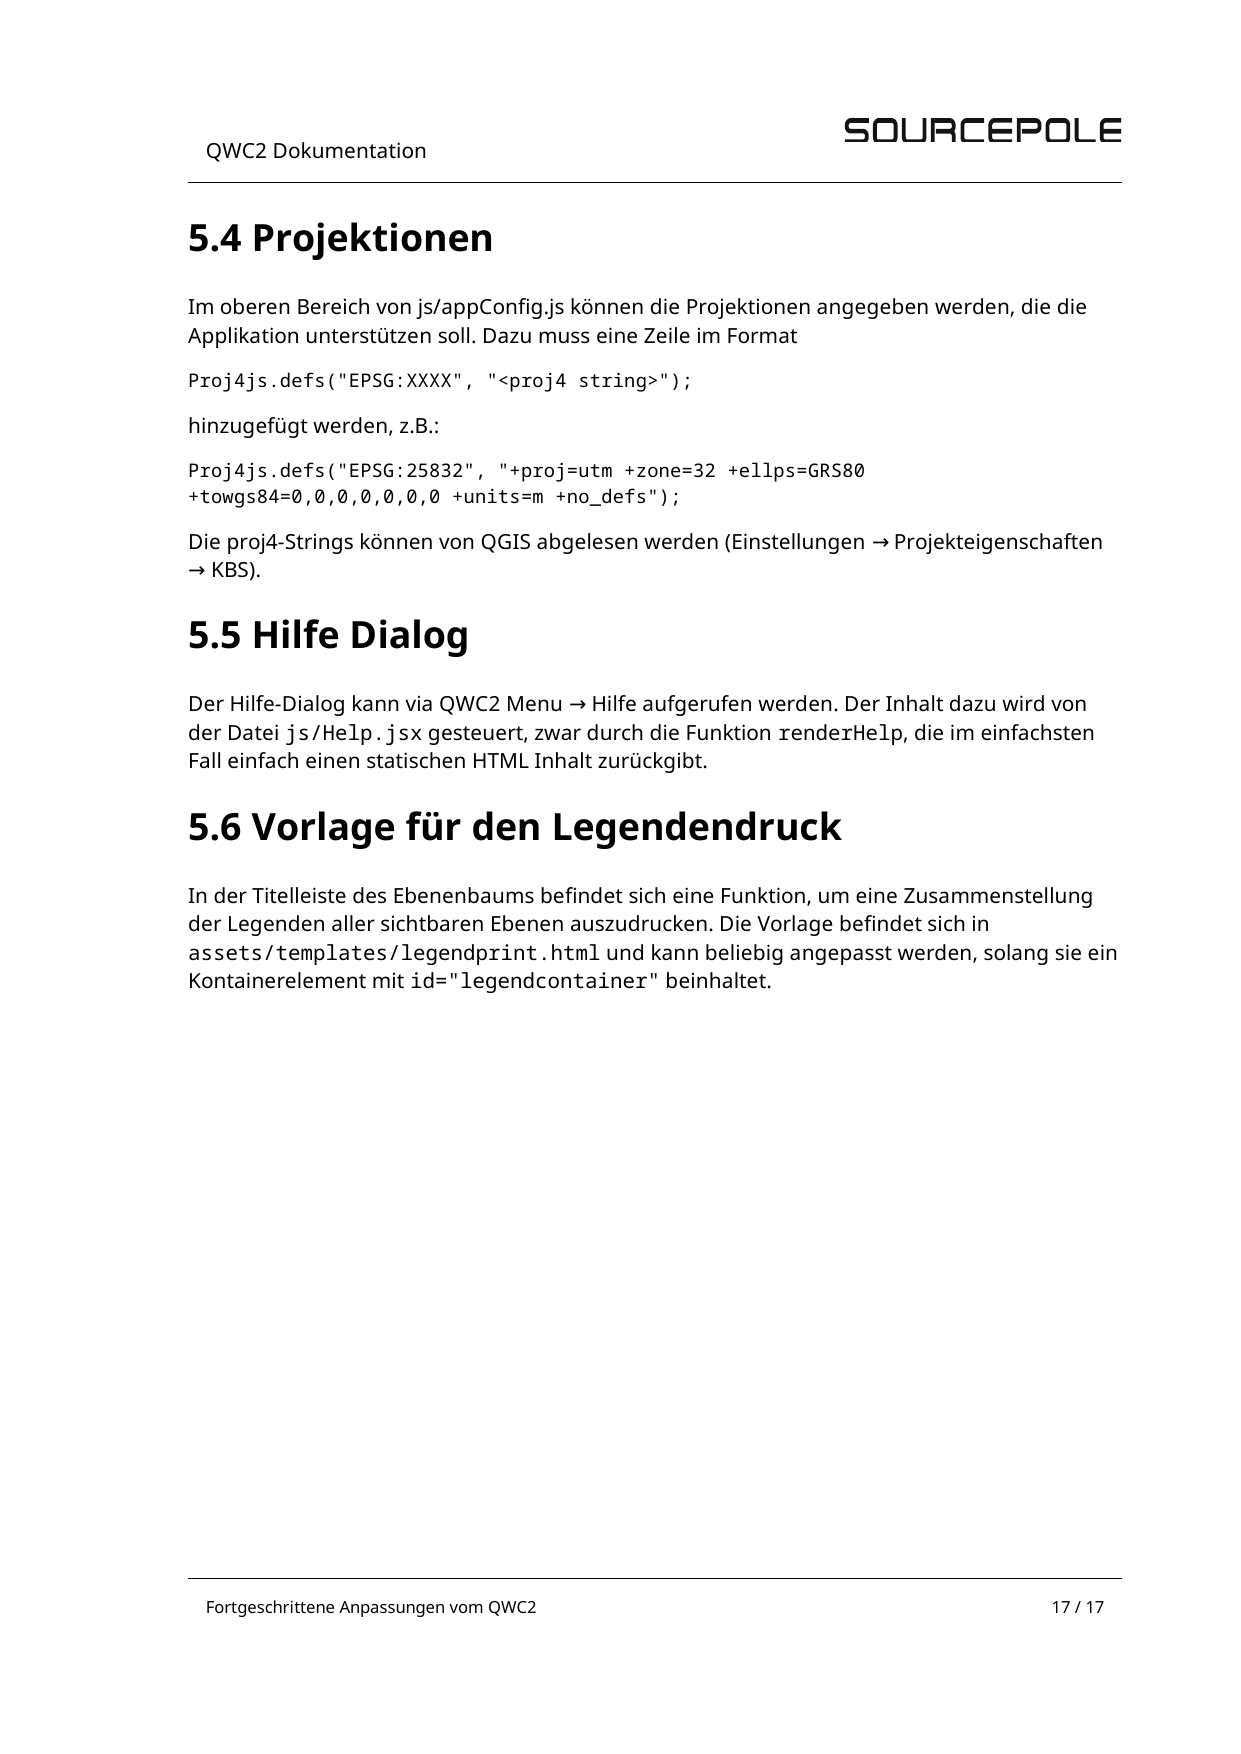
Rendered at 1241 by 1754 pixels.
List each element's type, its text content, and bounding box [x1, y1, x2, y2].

subtitle Hilfe Dialog [188, 609, 1122, 660]
subtitle Projektionen [188, 212, 1122, 263]
text Proj4js.defs("EPSG:XXXX", "<proj4 string>"); [188, 367, 1122, 393]
text Proj4js.defs("EPSG:25832", "+proj=utm +zone=32 +ellps=GRS80 +towgs84=0,0,0,0,0,0,0 +units=m +no_defs"); [188, 457, 1122, 509]
text Die proj4-Strings können von QGIS abgelesen werden (Einstellungen → Projekteigenschaften → KBS). [188, 527, 1122, 584]
text Im oberen Bereich von js/appConfig.js können die Projektionen angegeben werden, die die Applikation unterstützen soll. Dazu muss eine Zeile im Format [188, 292, 1122, 349]
text hinzugefügt werden, z.B.: [188, 411, 1122, 439]
subtitle Vorlage für den Legendendruck [188, 800, 1122, 851]
text Der Hilfe-Dialog kann via QWC2 Menu → Hilfe aufgerufen werden. Der Inhalt dazu wird von der Datei js/Help.jsx gesteuert, zwar durch die Funktion renderHelp, die im einfachsten Fall einfach einen statischen HTML Inhalt zurückgibt. [188, 689, 1122, 775]
text In der Titelleiste des Ebenenbaums befindet sich eine Funktion, um eine Zusammenstellung der Legenden aller sichtbaren Ebenen auszudrucken. Die Vorlage befindet sich in assets/templates/legendprint.html und kann beliebig angepasst werden, solang sie ein Kontainerelement mit id="legendcontainer" beinhaltet. [188, 881, 1122, 995]
